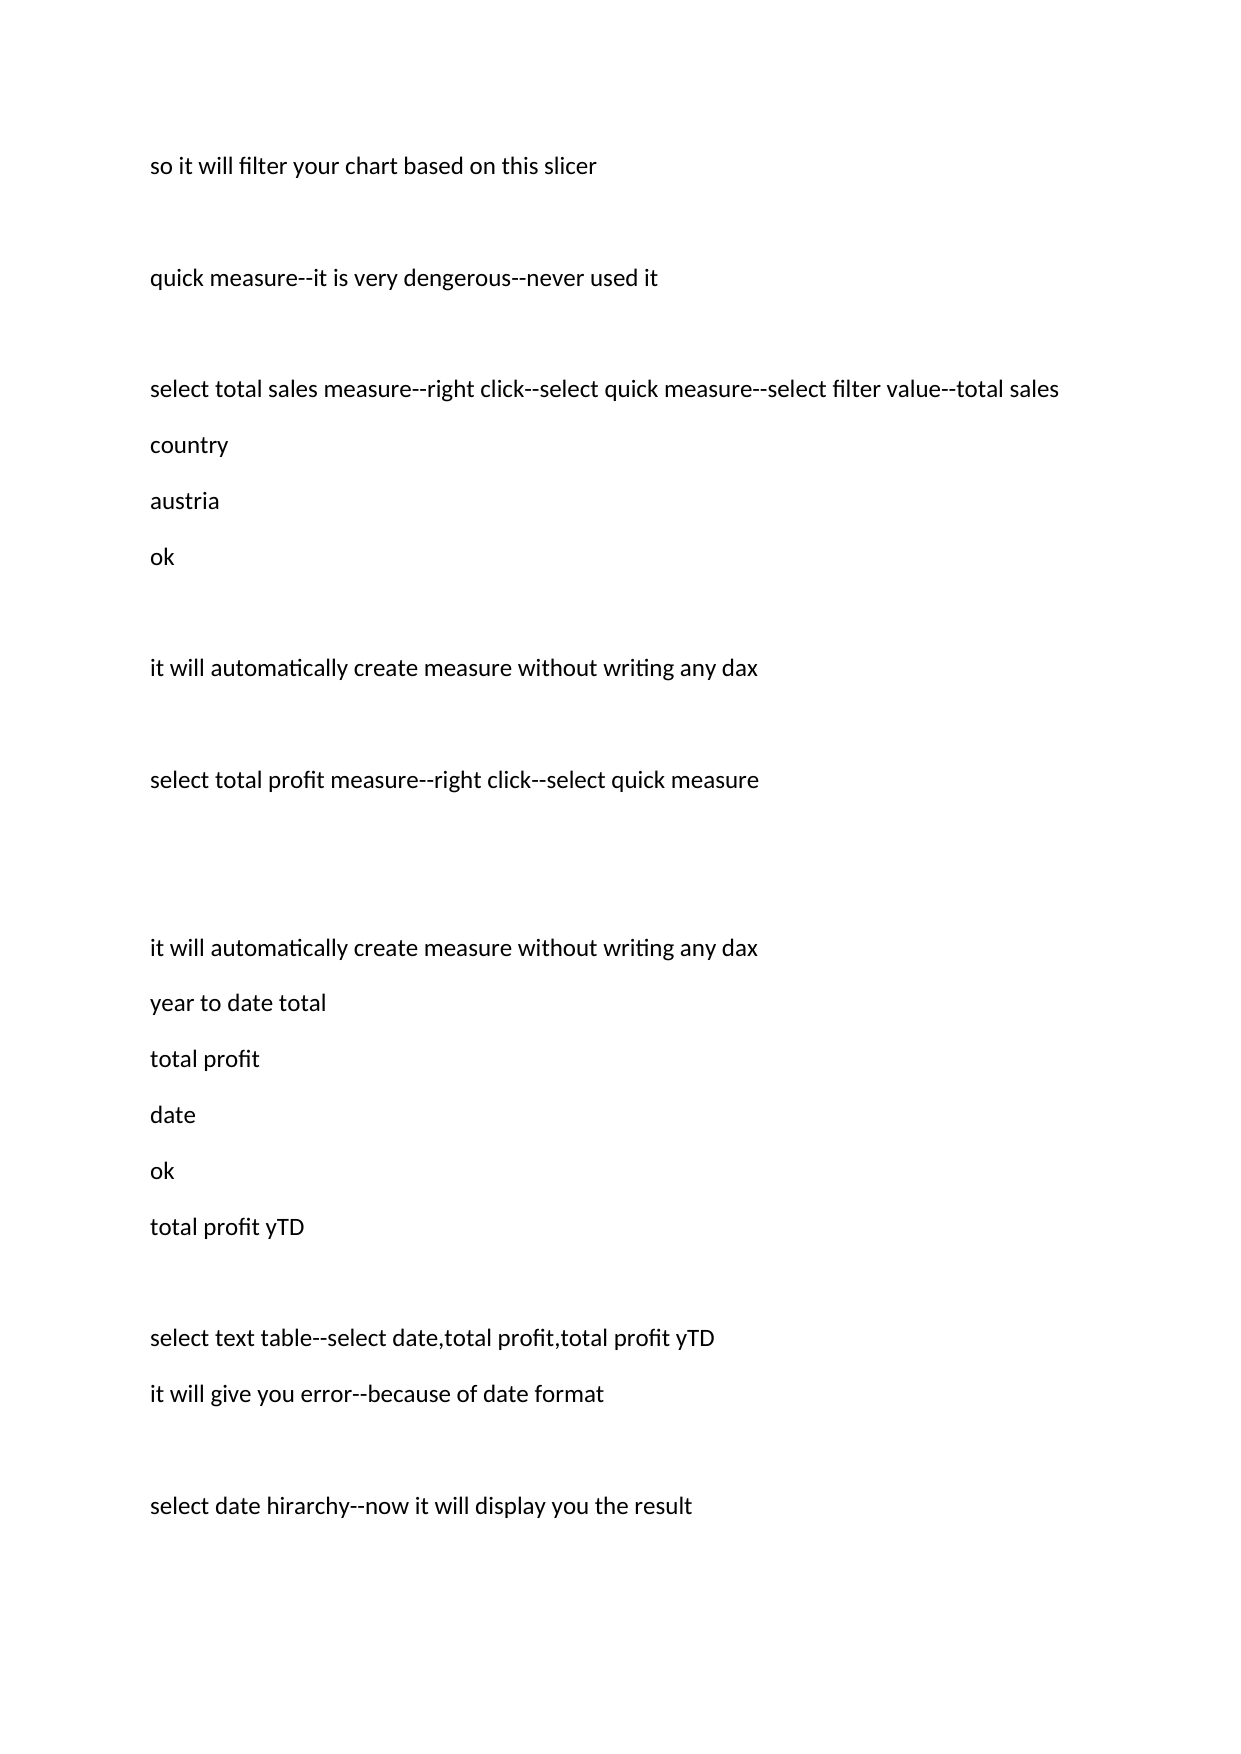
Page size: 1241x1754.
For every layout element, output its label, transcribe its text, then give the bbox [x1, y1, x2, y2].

text it will automatically create measure without writing any dax [150, 652, 1090, 683]
text select text table--select date,total profit,total profit yTD [150, 1322, 1090, 1353]
text select total sales measure--right click--select quick measure--select filter value--total sales [150, 373, 1090, 404]
text year to date total [150, 987, 1090, 1018]
text total profit yTD [150, 1211, 1090, 1241]
text ok [150, 1155, 1090, 1186]
text date [150, 1099, 1090, 1130]
text austria [150, 485, 1090, 516]
text country [150, 429, 1090, 460]
text so it will filter your chart based on this slicer [150, 150, 1090, 181]
text ok [150, 541, 1090, 571]
text select date hirarchy--now it will display you the result [150, 1490, 1090, 1521]
text quick measure--it is very dengerous--never used it [150, 262, 1090, 292]
text total profit [150, 1043, 1090, 1074]
text it will automatically create measure without writing any dax [150, 932, 1090, 962]
text select total profit measure--right click--select quick measure [150, 764, 1090, 795]
text it will give you error--because of date format [150, 1378, 1090, 1409]
